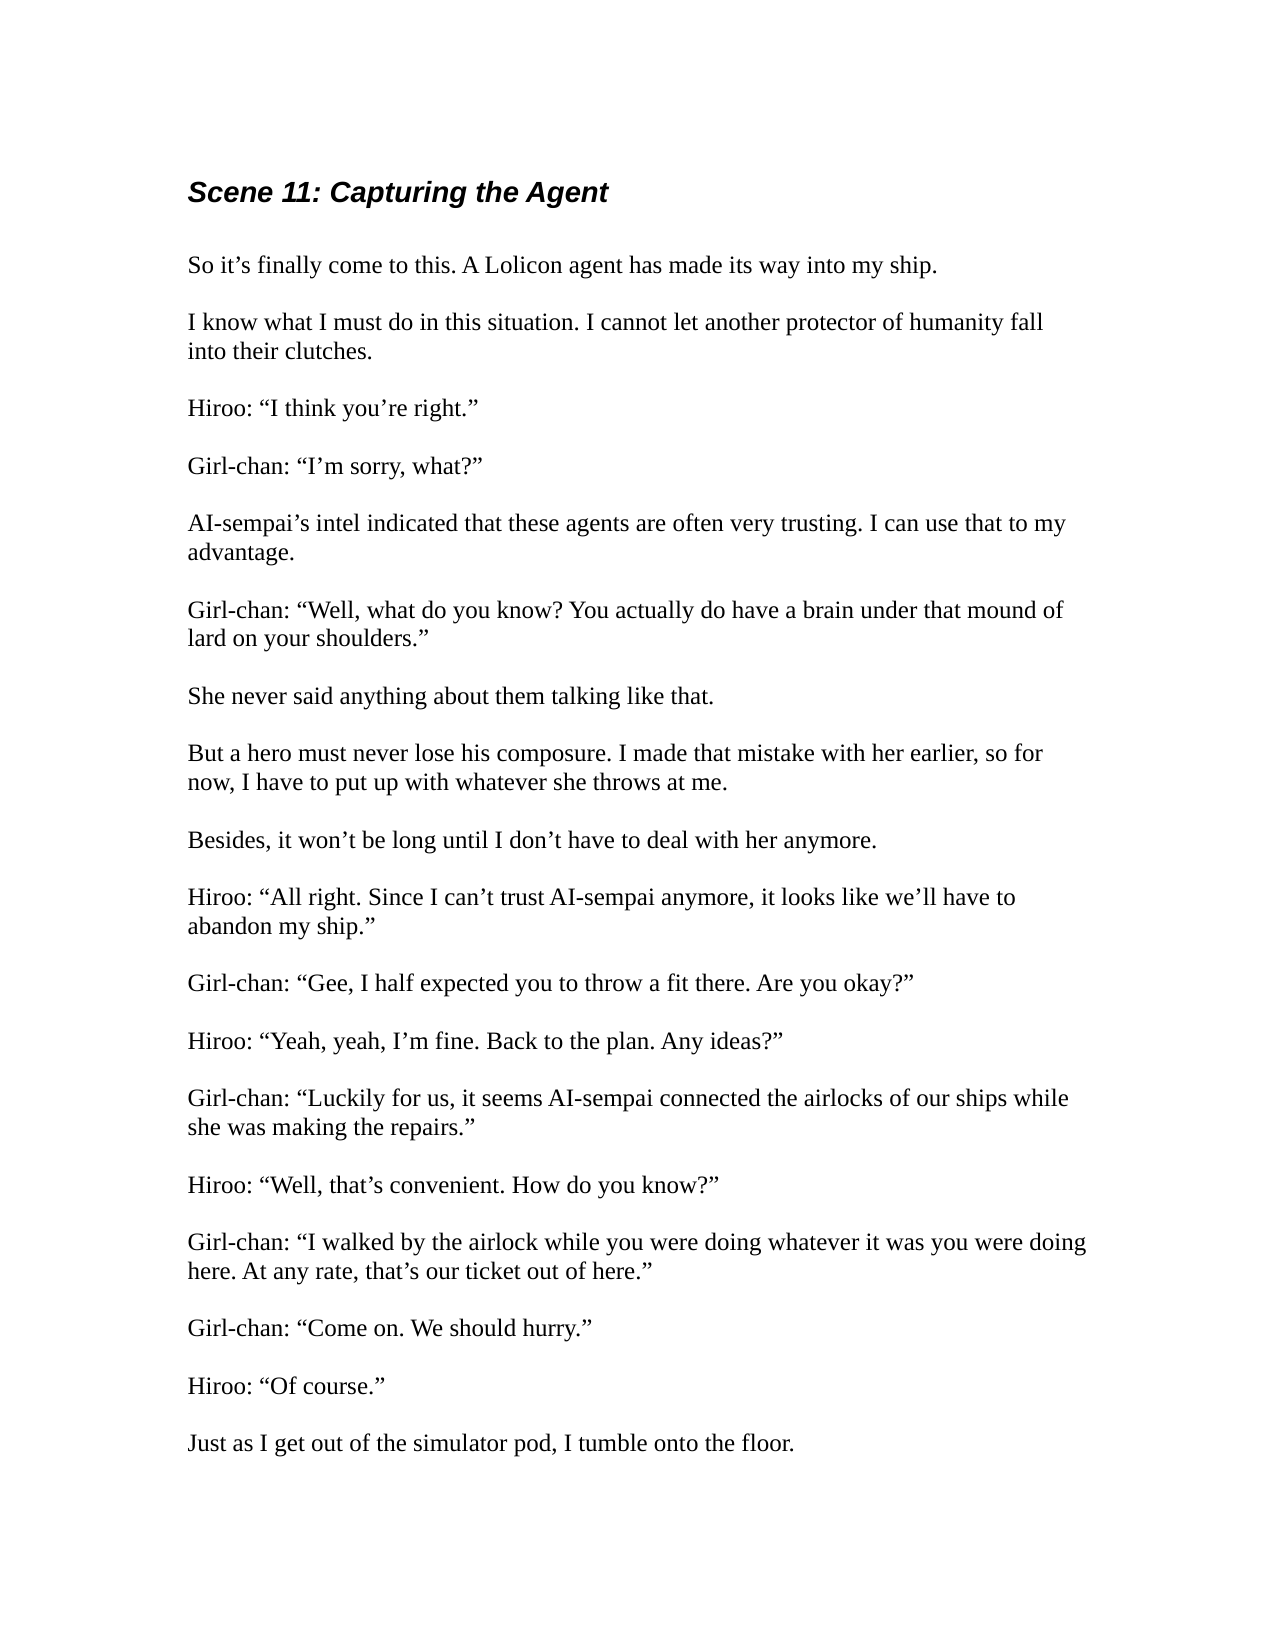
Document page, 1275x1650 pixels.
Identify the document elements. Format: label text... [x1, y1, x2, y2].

subtitle Scene 11: Capturing the Agent [187, 175, 1087, 208]
text So it’s finally come to this. A Lolicon agent has made its way into my ship. [187, 250, 1087, 278]
text Girl-chan: “I walked by the airlock while you were doing whatever it was you were doing here. At any rate, that’s our ticket out of here.” [187, 1227, 1087, 1285]
text I know what I must do in this situation. I cannot let another protector of humanity fall into their clutches. [187, 307, 1087, 365]
text Hiroo: “I think you’re right.” [187, 393, 1087, 422]
text Hiroo: “Well, that’s convenient. How do you know?” [187, 1170, 1087, 1198]
text Hiroo: “Yeah, yeah, I’m fine. Back to the plan. Any ideas?” [187, 1026, 1087, 1055]
text Girl-chan: “Come on. We should hurry.” [187, 1313, 1087, 1342]
text Girl-chan: “Gee, I half expected you to throw a fit there. Are you okay?” [187, 968, 1087, 997]
text Just as I get out of the simulator pod, I tumble onto the floor. [187, 1428, 1087, 1457]
text AI-sempai’s intel indicated that these agents are often very trusting. I can use that to my advantage. [187, 508, 1087, 566]
text Girl-chan: “Well, what do you know? You actually do have a brain under that mound of lard on your shoulders.” [187, 595, 1087, 652]
text Hiroo: “Of course.” [187, 1371, 1087, 1400]
text Girl-chan: “Luckily for us, it seems AI-sempai connected the airlocks of our ships while she was making the repairs.” [187, 1083, 1087, 1141]
text She never said anything about them talking like that. [187, 681, 1087, 710]
text But a hero must never lose his composure. I made that mistake with her earlier, so for now, I have to put up with whatever she throws at me. [187, 738, 1087, 796]
text Besides, it won’t be long until I don’t have to deal with her anymore. [187, 825, 1087, 853]
text Hiroo: “All right. Since I can’t trust AI-sempai anymore, it looks like we’ll have to abandon my ship.” [187, 882, 1087, 940]
text Girl-chan: “I’m sorry, what?” [187, 451, 1087, 480]
